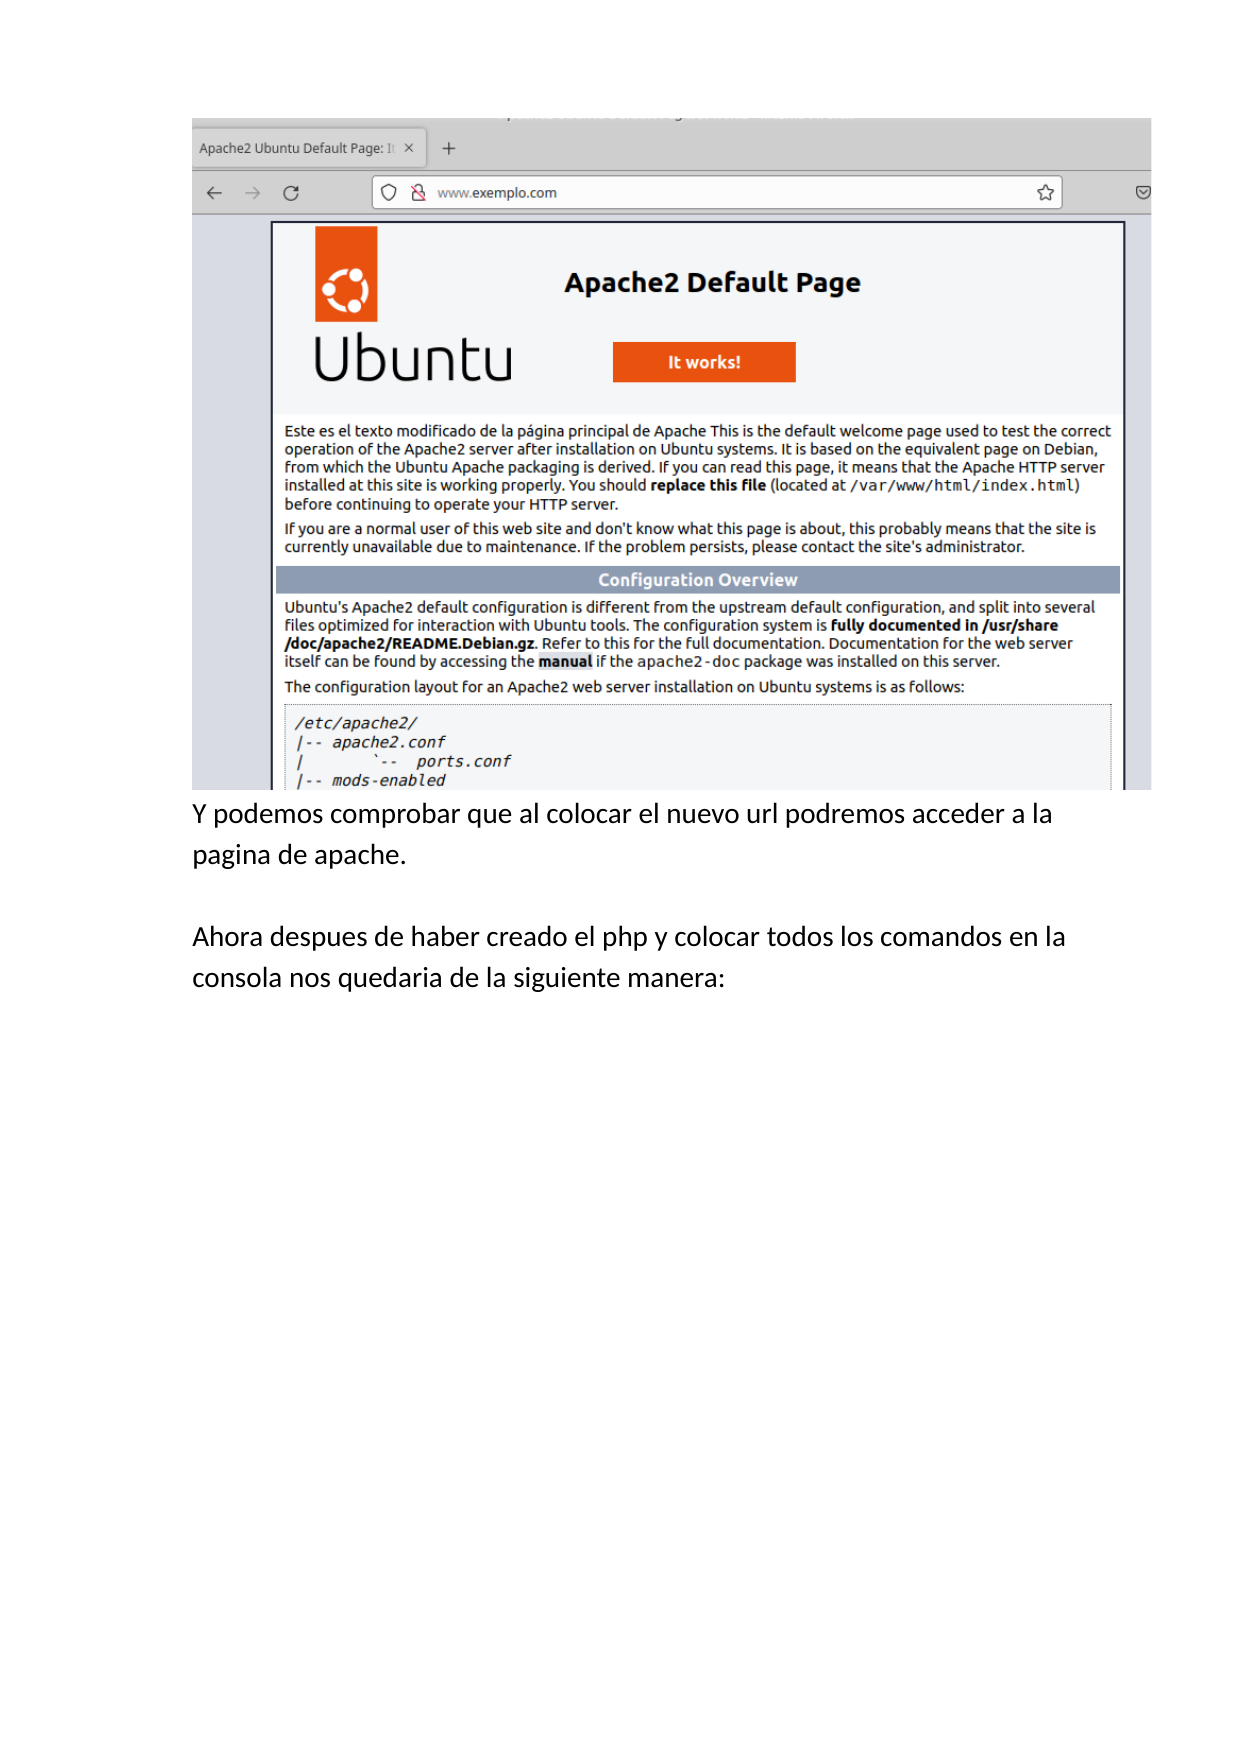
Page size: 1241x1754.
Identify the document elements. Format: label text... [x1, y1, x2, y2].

picture [192, 118, 1152, 790]
list Y podemos comprobar que al colocar el nuevo url podremos acceder a la pagina de apache. Ahora despues de haber creado el php y colocar todos los comandos en la consola nos quedaria de la siguiente manera: [162, 118, 1122, 1240]
